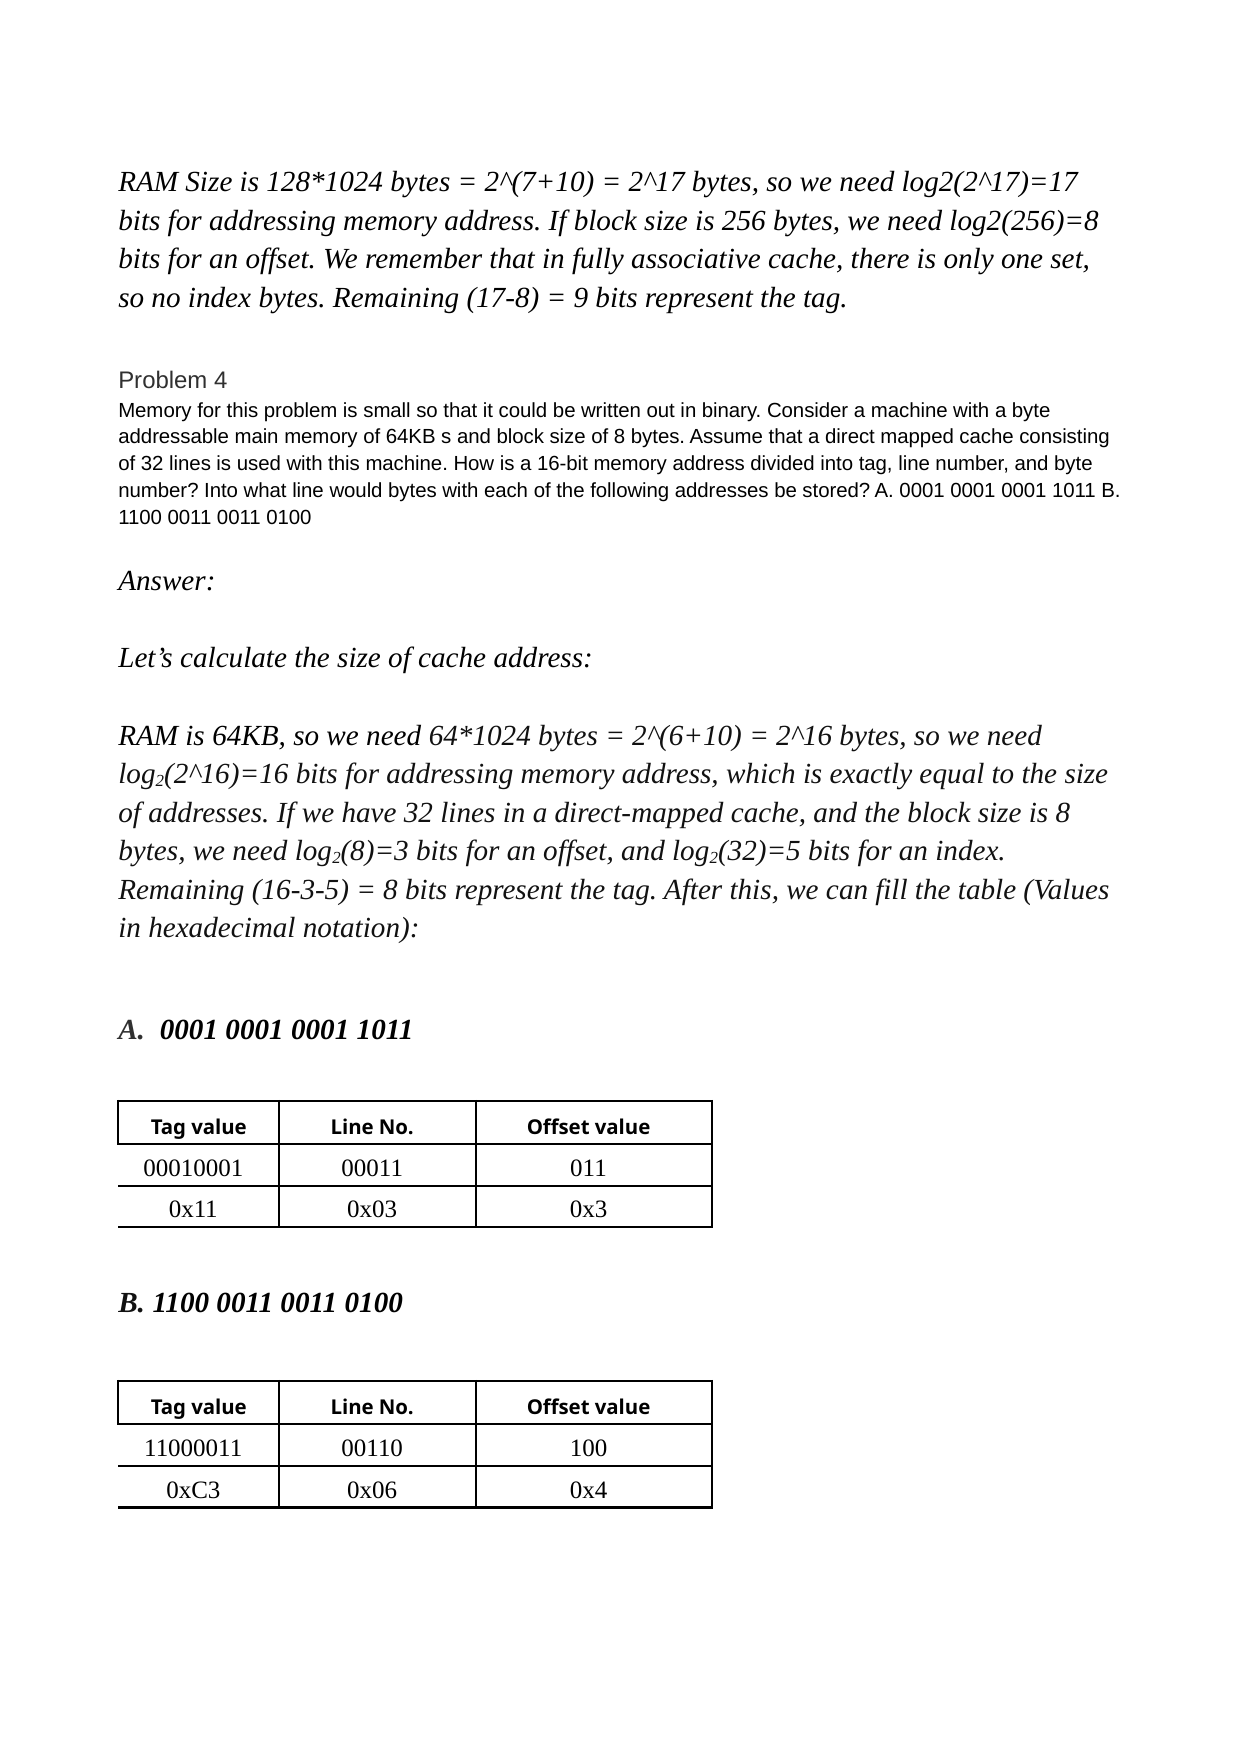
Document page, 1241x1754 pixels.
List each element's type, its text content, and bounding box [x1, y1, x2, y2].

text B. 1100 0011 0011 0100 [118, 1285, 1122, 1318]
table_cell 011 [477, 1145, 711, 1185]
table_cell 00010001 [118, 1145, 278, 1185]
table_cell 0x3 [477, 1187, 711, 1226]
table_header Offset value [477, 1382, 711, 1423]
table_header Line No. [280, 1382, 475, 1423]
table_cell 00110 [280, 1425, 475, 1465]
text Let’s calculate the size of cache address: [118, 641, 1122, 674]
table_cell 0xC3 [118, 1467, 278, 1506]
table_cell 0x06 [280, 1467, 475, 1506]
table_cell 00011 [280, 1145, 475, 1185]
table_header Line No. [280, 1102, 475, 1143]
text Problem 4 [118, 366, 1122, 394]
table_cell 100 [477, 1425, 711, 1465]
table_cell 0x03 [280, 1187, 475, 1226]
table_header Tag value [119, 1382, 278, 1423]
table_cell 0x11 [118, 1187, 278, 1226]
table_header Tag value [119, 1102, 278, 1143]
table_header Offset value [477, 1102, 711, 1143]
text RAM Size is 128*1024 bytes = 2^(7+10) = 2^17 bytes, so we need log2(2^17)=17 bits for addressing memory address. If block size is 256 bytes, we need log2(256)=8 bits for an offset. We remember that in fully associative cache, there is only one set, so no index bytes. Remaining (17-8) = 9 bits represent the tag. [118, 164, 1122, 314]
text Memory for this problem is small so that it could be written out in binary. Consider a machine with a byte addressable main memory of 64KB s and block size of 8 bytes. Assume that a direct mapped cache consisting of 32 lines is used with this machine. How is a 16-bit memory address divided into tag, line number, and byte number? Into what line would bytes with each of the following addresses be stored? A. 0001 0001 0001 1011 B. 1100 0011 0011 0100 [118, 398, 1122, 528]
table_cell 11000011 [118, 1425, 278, 1465]
text Answer: [118, 563, 1122, 597]
text RAM is 64KB, so we need 64*1024 bytes = 2^(6+10) = 2^16 bytes, so we need log2(2^16)=16 bits for addressing memory address, which is exactly equal to the size of addresses. If we have 32 lines in a direct-mapped cache, and the block size is 8 bytes, we need log2(8)=3 bits for an offset, and log2(32)=5 bits for an index. Remaining (16-3-5) = 8 bits represent the tag. After this, we can fill the table (Values in hexadecimal notation): [118, 718, 1122, 944]
table_cell 0x4 [477, 1467, 711, 1506]
text A. 0001 0001 0001 1011 [118, 1012, 1122, 1046]
